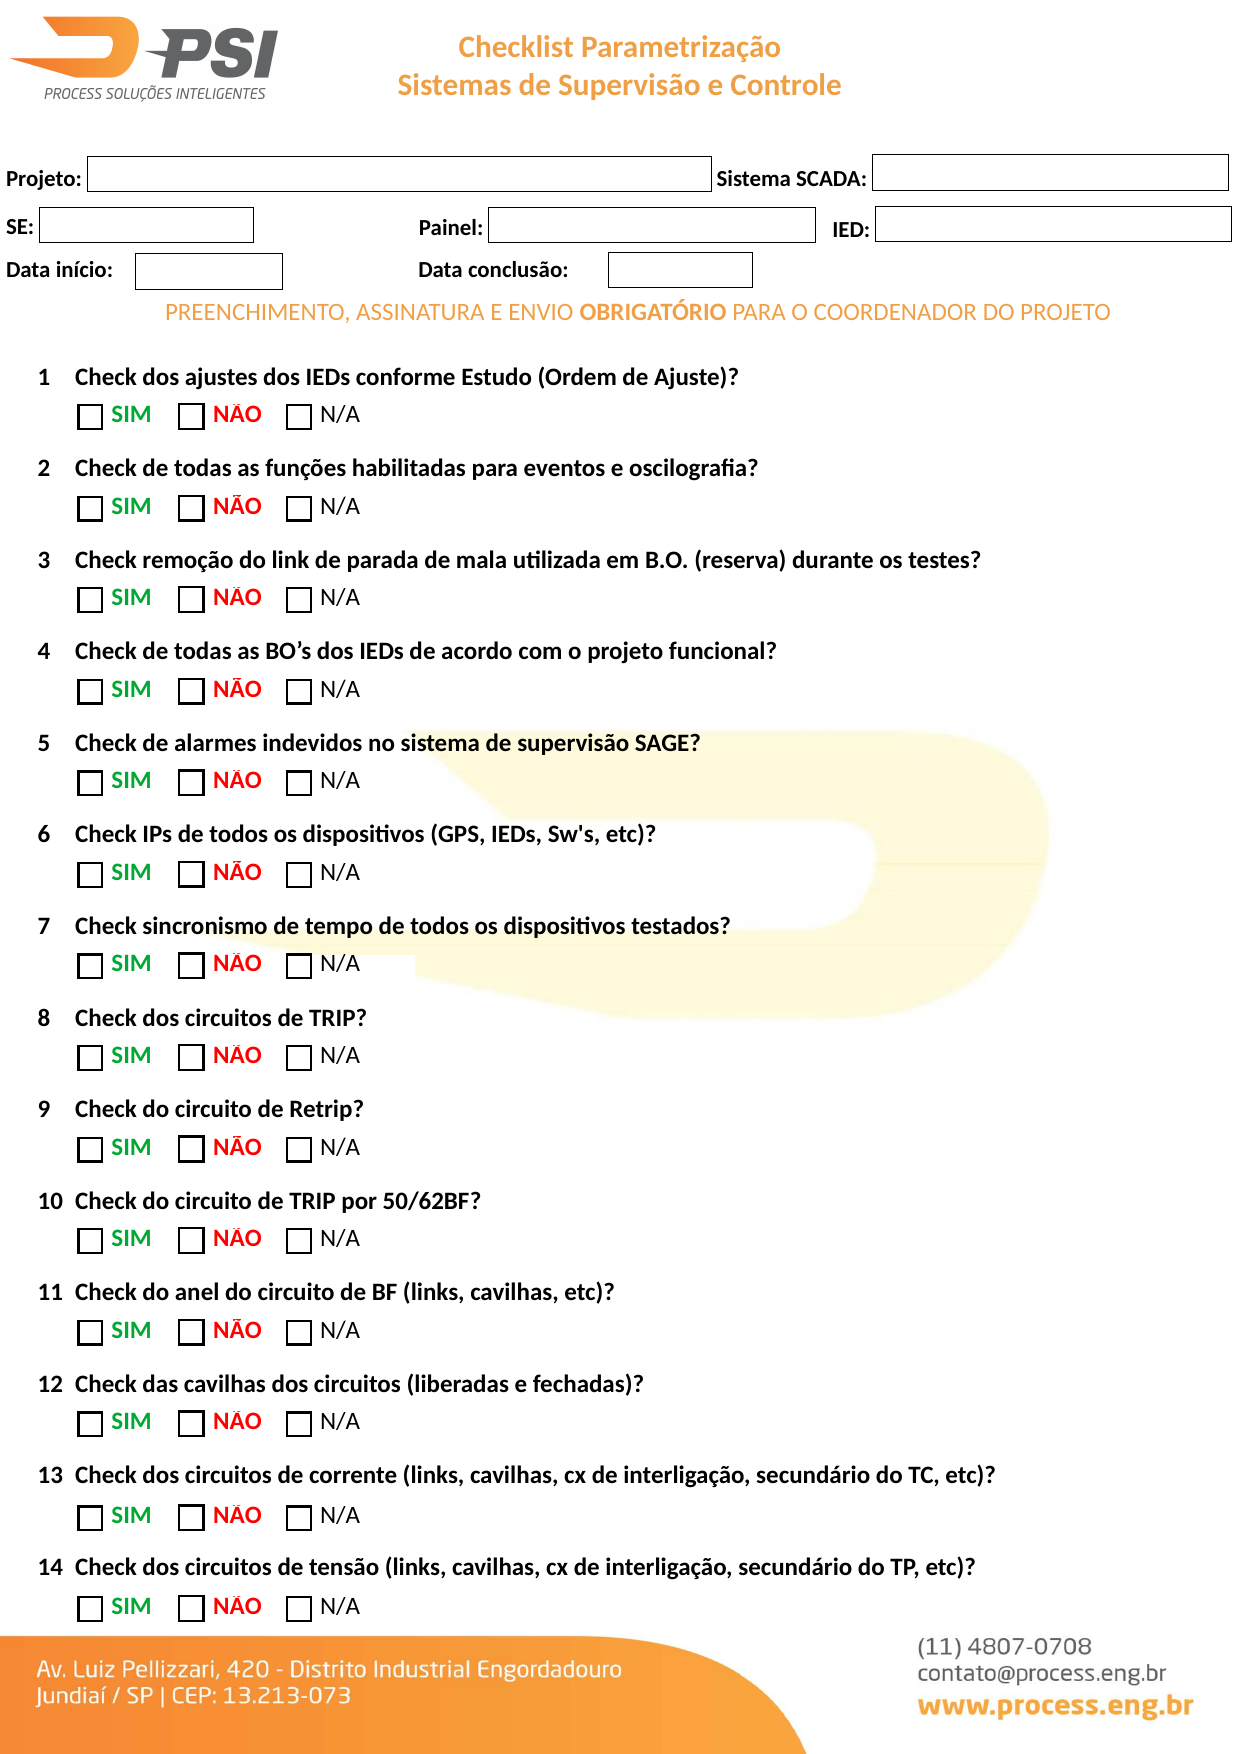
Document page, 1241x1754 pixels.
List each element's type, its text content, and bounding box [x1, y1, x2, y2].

picture [177, 758, 1064, 819]
table_header Data início: [0, 249, 412, 296]
picture [0, 1635, 1241, 1754]
list Check dos circuitos de corrente (links, cavilhas, cx de interligação, secundário do TC, etc)? [37, 1459, 1240, 1490]
picture [177, 941, 1064, 1002]
table_header Projeto: Sistema SCADA: [0, 147, 1240, 200]
table_header IED: [826, 200, 1240, 249]
table_header [826, 249, 1240, 296]
list Check de todas as funções habilitadas para eventos e oscilografia? [37, 452, 1240, 483]
list Check dos circuitos de tensão (links, cavilhas, cx de interligação, secundário do TP, etc)? [37, 1551, 1240, 1582]
list Check dos circuitos de TRIP? [37, 1002, 1240, 1032]
list Check do circuito de Retrip? [37, 1093, 1240, 1124]
list Check dos ajustes dos IEDs conforme Estudo (Ordem de Ajuste)? [37, 361, 1240, 391]
table_header Painel: [413, 200, 826, 249]
list Check de todas as BO’s dos IEDs de acordo com o projeto funcional? [37, 636, 1240, 666]
list Check das cavilhas dos circuitos (liberadas e fechadas)? [37, 1368, 1240, 1398]
list Check IPs de todos os dispositivos (GPS, IEDs, Sw's, etc)? [37, 819, 1240, 849]
list Check do circuito de TRIP por 50/62BF? [37, 1185, 1240, 1215]
picture [177, 849, 1064, 910]
table_header Data conclusão: [413, 249, 826, 296]
list Check sincronismo de tempo de todos os dispositivos testados? [37, 910, 1240, 941]
list Check remoção do link de parada de mala utilizada em B.O. (reserva) durante os testes? [37, 544, 1240, 574]
list PREENCHIMENTO, ASSINATURA E ENVIO OBRIGATÓRIO PARA O COORDENADOR DO PROJETO [41, 296, 1199, 327]
list Check de alarmes indevidos no sistema de supervisão SAGE? [37, 727, 1240, 758]
table_header SE: [0, 200, 413, 249]
list Check do anel do circuito de BF (links, cavilhas, etc)? [37, 1276, 1240, 1307]
picture [0, 0, 296, 119]
